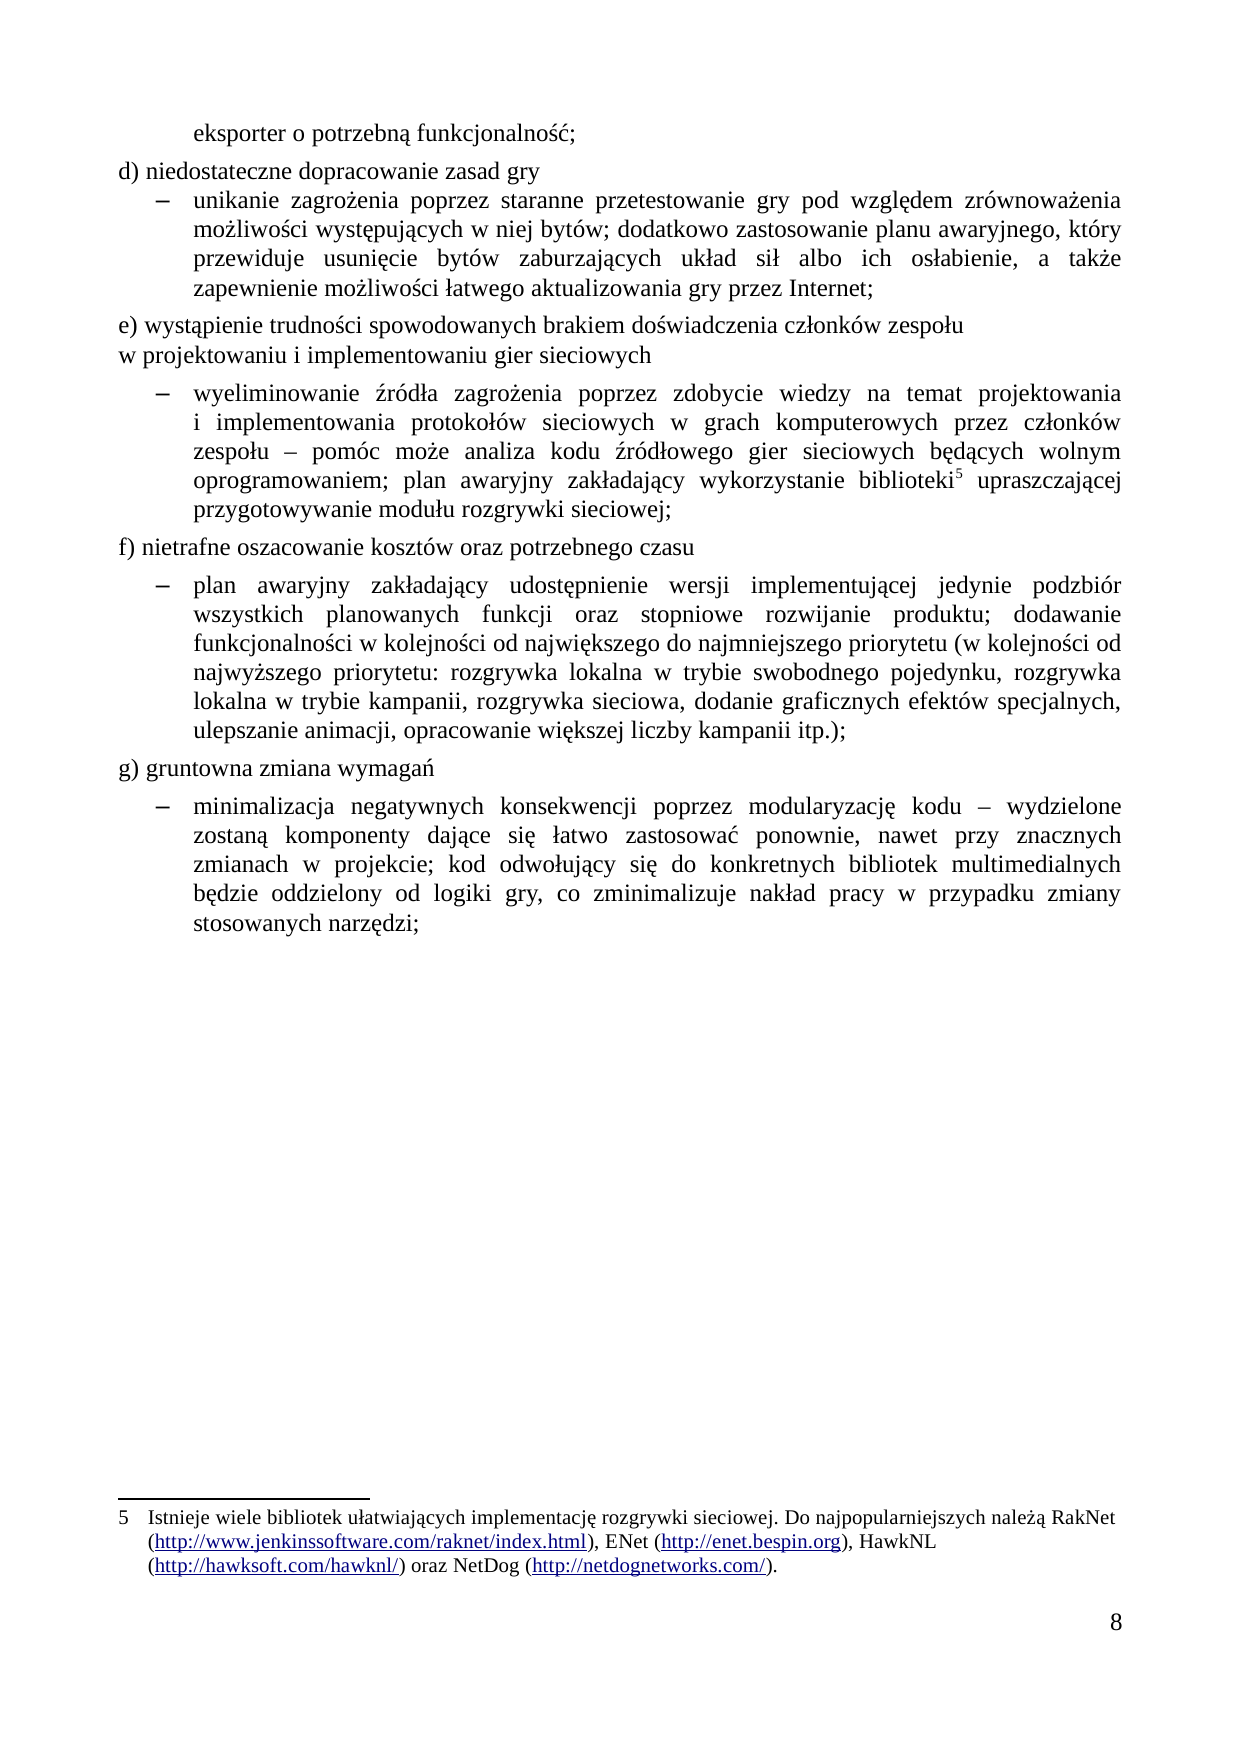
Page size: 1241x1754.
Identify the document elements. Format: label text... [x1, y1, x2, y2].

list plan awaryjny zakładający udostępnienie wersji implementującej jedynie podzbiór wszystkich planowanych funkcji oraz stopniowe rozwijanie produktu; dodawanie funkcjonalności w kolejności od największego do najmniejszego priorytetu (w kolejności od najwyższego priorytetu: rozgrywka lokalna w trybie swobodnego pojedynku, rozgrywka lokalna w trybie kampanii, rozgrywka sieciowa, dodanie graficznych efektów specjalnych, ulepszanie animacji, opracowanie większej liczby kampanii itp.); [156, 570, 1122, 744]
text g) gruntowna zmiana wymagań [118, 753, 1122, 782]
list unikanie zagrożenia poprzez staranne przetestowanie gry pod względem zrównoważenia możliwości występujących w niej bytów; dodatkowo zastosowanie planu awaryjnego, który przewiduje usunięcie bytów zaburzających układ sił albo ich osłabienie, a także zapewnienie możliwości łatwego aktualizowania gry przez Internet; [156, 185, 1122, 301]
list eksporter o potrzebną funkcjonalność; [156, 118, 1122, 147]
list Istnieje wiele bibliotek ułatwiających implementację rozgrywki sieciowej. Do najpopularniejszych należą RakNet (http://www.jenkinssoftware.com/raknet/index.html), ENet (http://enet.bespin.org), HawkNL (http://hawksoft.com/hawknl/) oraz NetDog (http://netdognetworks.com/). [118, 1505, 1122, 1577]
text e) wystąpienie trudności spowodowanych brakiem doświadczenia członków zespołu w projektowaniu i implementowaniu gier sieciowych [118, 310, 1122, 368]
list wyeliminowanie źródła zagrożenia poprzez zdobycie wiedzy na temat projektowania i implementowania protokołów sieciowych w grach komputerowych przez członków zespołu – pomóc może analiza kodu źródłowego gier sieciowych będących wolnym oprogramowaniem; plan awaryjny zakładający wykorzystanie biblioteki upraszczającej przygotowywanie modułu rozgrywki sieciowej; [156, 377, 1122, 523]
list minimalizacja negatywnych konsekwencji poprzez modularyzację kodu – wydzielone zostaną komponenty dające się łatwo zastosować ponownie, nawet przy znacznych zmianach w projekcie; kod odwołujący się do konkretnych bibliotek multimedialnych będzie oddzielony od logiki gry, co zminimalizuje nakład pracy w przypadku zmiany stosowanych narzędzi; [156, 791, 1122, 936]
text f) nietrafne oszacowanie kosztów oraz potrzebnego czasu [118, 532, 1122, 561]
text d) niedostateczne dopracowanie zasad gry [118, 156, 1122, 185]
